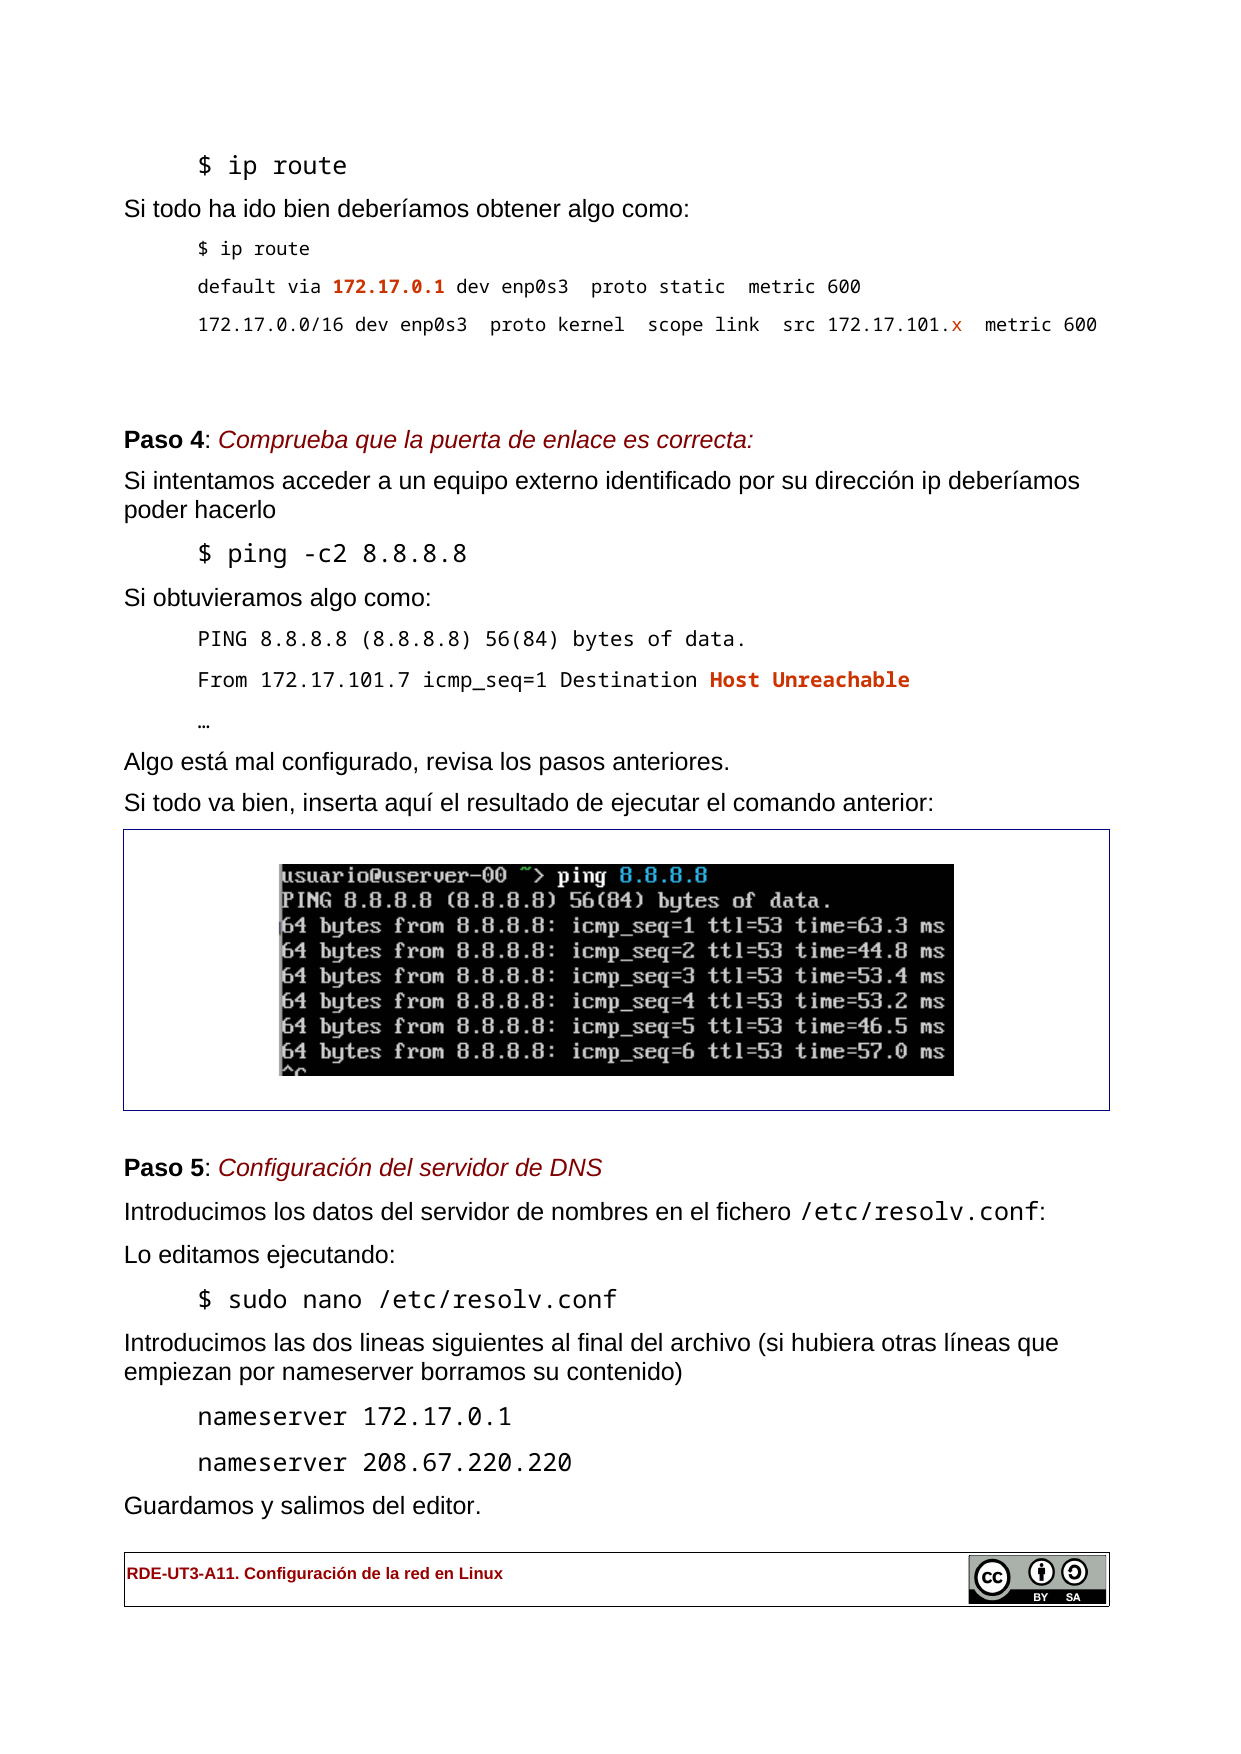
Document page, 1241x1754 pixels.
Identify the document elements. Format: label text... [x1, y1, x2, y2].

text … [197, 706, 1109, 734]
text $ ping -c2 8.8.8.8 [197, 536, 1109, 570]
text $ sudo nano /etc/resolv.conf [197, 1282, 1109, 1316]
text Lo editamos ejecutando: [123, 1240, 1109, 1269]
text $ ip route [123, 148, 1109, 182]
text default via 172.17.0.1 dev enp0s3 proto static metric 600 [197, 273, 1109, 299]
text From 172.17.101.7 icmp_seq=1 Destination Host Unreachable [197, 665, 1109, 693]
text $ ip route [197, 235, 1109, 261]
text Paso 4: Comprueba que la puerta de enlace es correcta: [123, 425, 1109, 453]
text nameserver 172.17.0.1 [197, 1398, 1109, 1432]
table_header [124, 830, 1109, 1110]
text Introducimos las dos lineas siguientes al final del archivo (si hubiera otras líneas que empiezan por nameserver borramos su contenido) [123, 1328, 1109, 1386]
text 172.17.0.0/16 dev enp0s3 proto kernel scope link src 172.17.101.x metric 600 [197, 311, 1109, 371]
text PING 8.8.8.8 (8.8.8.8) 56(84) bytes of data. [197, 624, 1109, 652]
text Introducimos los datos del servidor de nombres en el fichero /etc/resolv.conf: [123, 1194, 1109, 1228]
picture [278, 864, 954, 1076]
text Si obtuvieramos algo como: [123, 583, 1109, 611]
text Algo está mal configurado, revisa los pasos anteriores. [123, 747, 1109, 775]
text Si intentamos acceder a un equipo externo identificado por su dirección ip deberíamos poder hacerlo [123, 466, 1109, 523]
text Si todo ha ido bien deberíamos obtener algo como: [123, 194, 1109, 223]
text nameserver 208.67.220.220 [197, 1445, 1109, 1479]
text Paso 5: Configuración del servidor de DNS [123, 1153, 1109, 1181]
text Si todo va bien, inserta aquí el resultado de ejecutar el comando anterior: [123, 788, 1109, 817]
picture [968, 1555, 1107, 1604]
text Guardamos y salimos del editor. [123, 1491, 1109, 1520]
